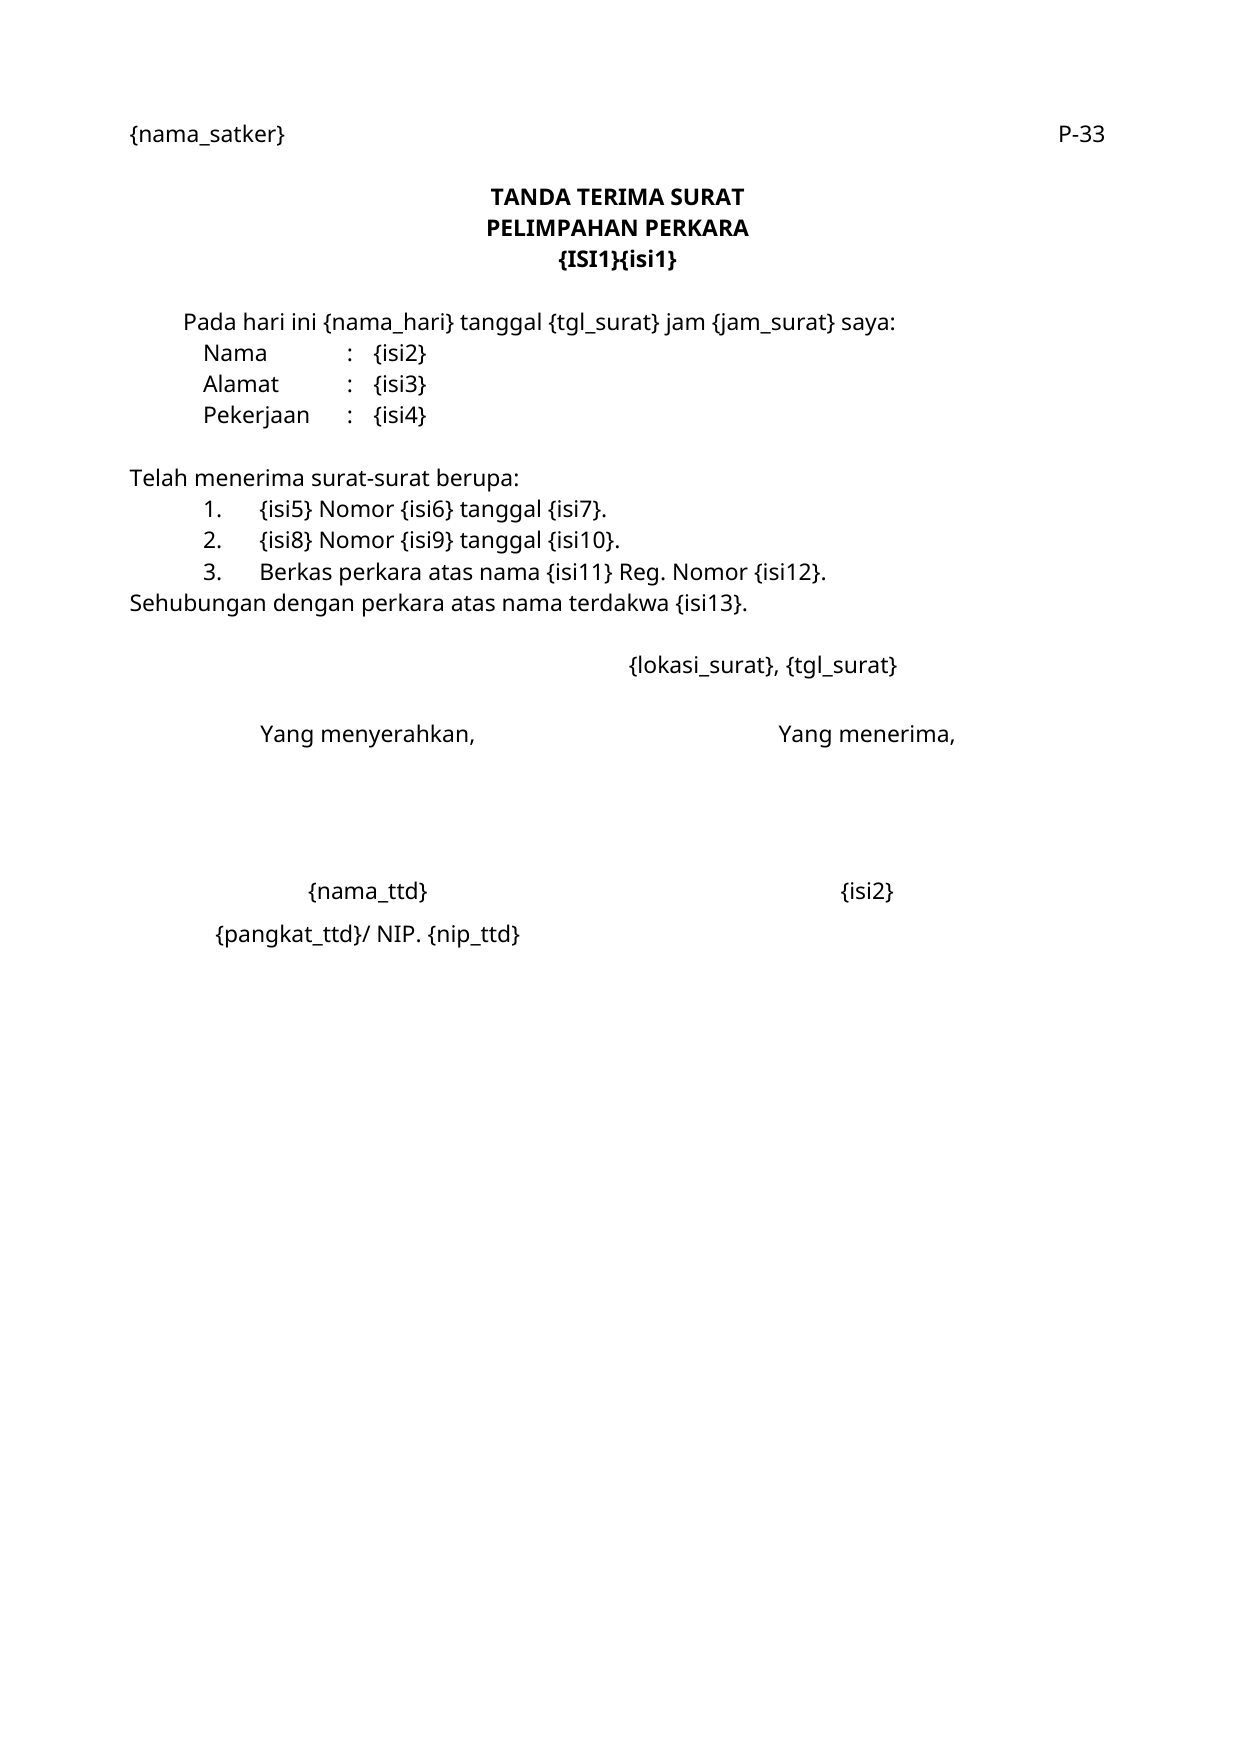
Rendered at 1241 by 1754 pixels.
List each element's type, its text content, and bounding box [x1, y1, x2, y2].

table_cell [118, 337, 192, 368]
table_cell : [335, 368, 362, 399]
table_cell [629, 912, 1105, 954]
table_cell Pada hari ini {nama_hari} tanggal {tgl_surat} jam {jam_surat} saya: [118, 306, 1117, 337]
table_cell Nama [192, 337, 335, 368]
table_header {nama_satker} [118, 118, 617, 149]
table_cell Sehubungan dengan perkara atas nama terdakwa {isi13}. [118, 587, 1117, 618]
table_cell {isi3} [362, 368, 1117, 399]
table_cell [118, 712, 617, 986]
table_cell {nama_ttd} [129, 869, 606, 912]
table_cell {pangkat_ttd}/ NIP. {nip_ttd} [129, 912, 606, 954]
table_cell [118, 274, 1117, 306]
table_cell : [335, 399, 362, 431]
table_cell {isi2} [362, 337, 1117, 368]
table_cell TANDA TERIMA SURAT PELIMPAHAN PERKARA {ISI1}{isi1} [118, 181, 1117, 274]
table_cell : [335, 337, 362, 368]
table_cell Telah menerima surat-surat berupa: [118, 431, 1117, 493]
table_cell Berkas perkara atas nama {isi11} Reg. Nomor {isi12}. [248, 556, 1117, 587]
table_cell [617, 712, 1117, 986]
table_cell [118, 618, 1117, 649]
table_cell Pekerjaan [192, 399, 335, 431]
table_cell {isi5} Nomor {isi6} tanggal {isi7}. [248, 493, 1117, 524]
table_cell {lokasi_surat}, {tgl_surat} [617, 649, 1117, 712]
table_cell {isi4} [362, 399, 1117, 431]
table_cell 2. [192, 524, 248, 556]
table_cell Alamat [192, 368, 335, 399]
table_cell 3. [192, 556, 248, 587]
table_cell [118, 399, 192, 431]
table_header P-33 [617, 118, 1117, 149]
table_cell {isi2} [629, 869, 1105, 912]
table_header Yang menerima, [629, 712, 1105, 754]
table_cell [118, 649, 617, 712]
table_header Yang menyerahkan, [129, 712, 606, 754]
table_cell [129, 755, 606, 869]
table_cell 1. [192, 493, 248, 524]
table_cell {isi8} Nomor {isi9} tanggal {isi10}. [248, 524, 1117, 556]
table_cell [118, 368, 192, 399]
table_cell [118, 149, 1117, 181]
table_cell [629, 755, 1105, 869]
table_cell [118, 493, 192, 587]
